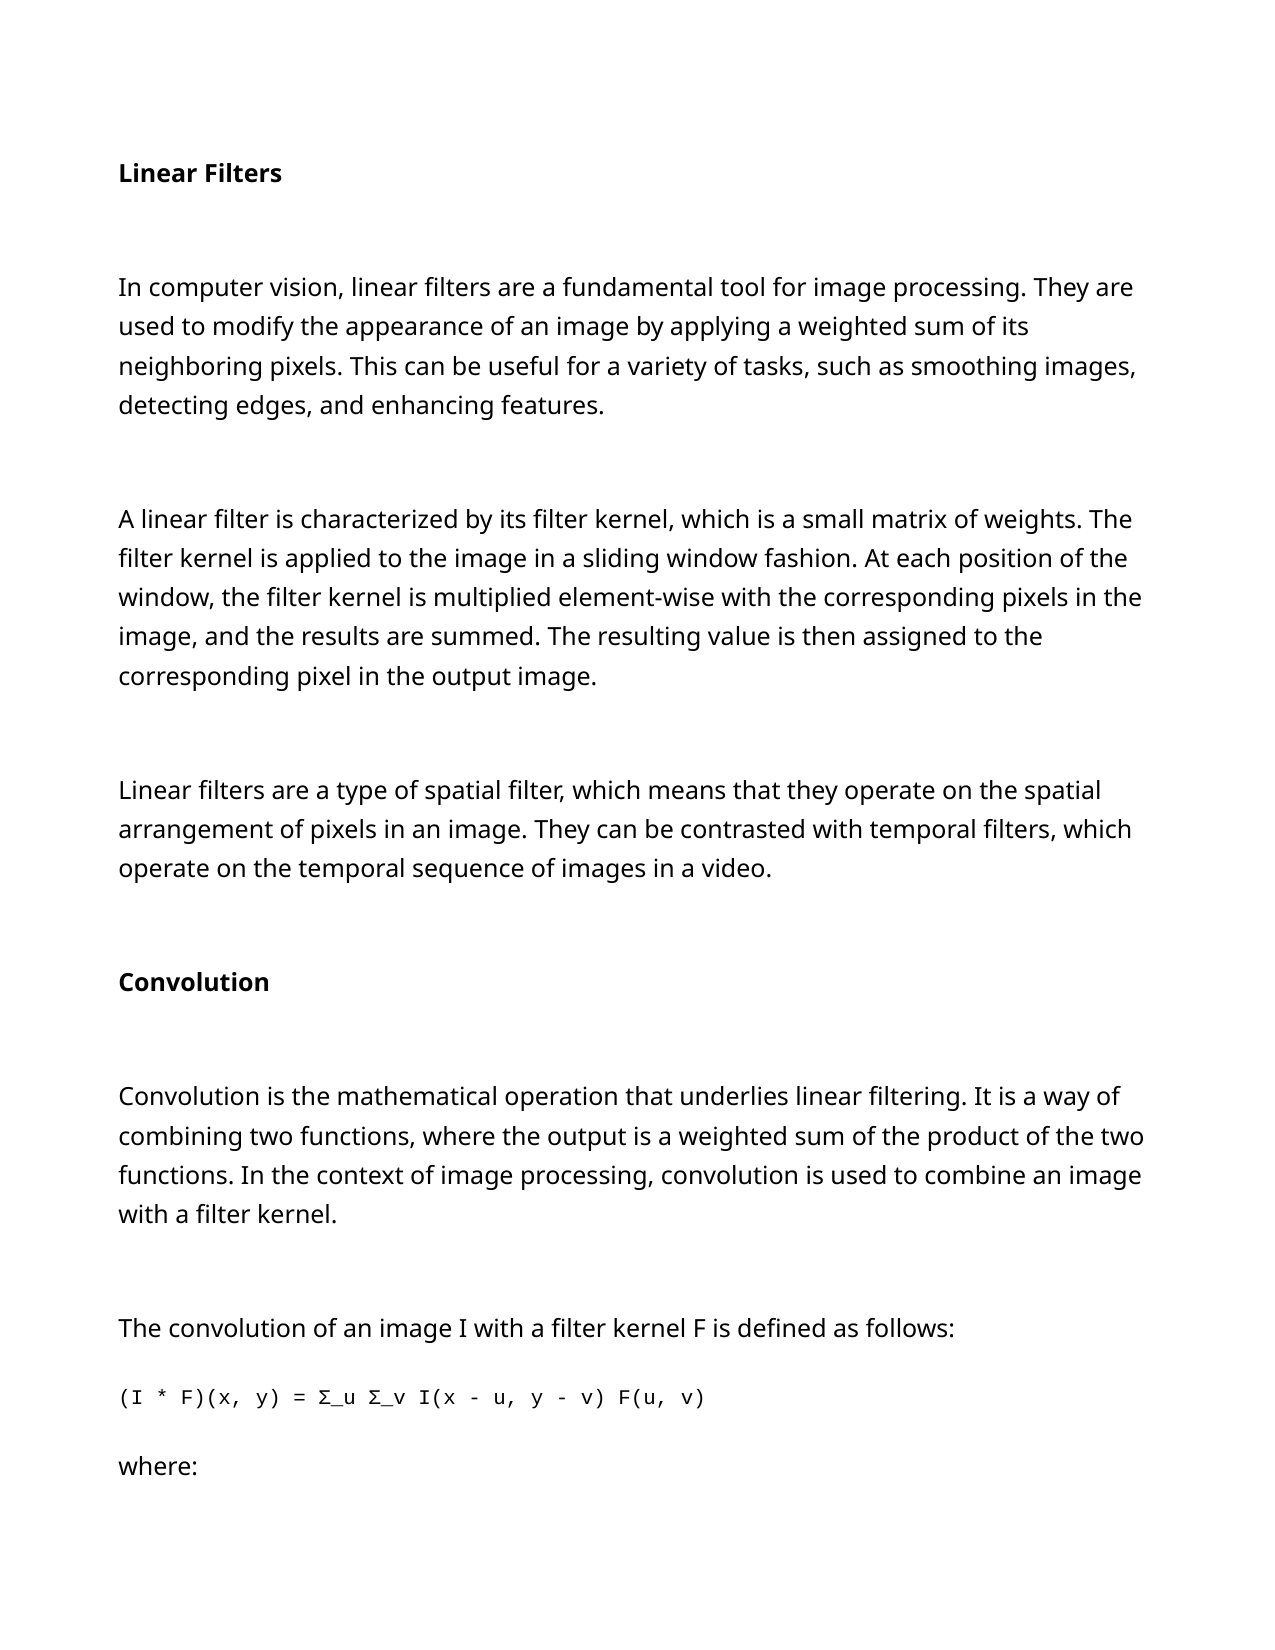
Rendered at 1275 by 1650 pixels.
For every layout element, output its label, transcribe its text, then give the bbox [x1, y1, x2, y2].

text Convolution is the mathematical operation that underlies linear filtering. It is a way of combining two functions, where the output is a weighted sum of the product of the two functions. In the context of image processing, convolution is used to combine an image with a filter kernel. [118, 1079, 1157, 1231]
text Convolution [118, 965, 1157, 999]
text (I * F)(x, y) = Σ_u Σ_v I(x - u, y - v) F(u, v) [118, 1387, 1157, 1411]
text Linear Filters [118, 156, 1157, 190]
text The convolution of an image I with a filter kernel F is defined as follows: [118, 1311, 1157, 1345]
text Linear filters are a type of spatial filter, which means that they operate on the spatial arrangement of pixels in an image. They can be contrasted with temporal filters, which operate on the temporal sequence of images in a video. [118, 772, 1157, 885]
text A linear filter is characterized by its filter kernel, which is a small matrix of weights. The filter kernel is applied to the image in a sliding window fashion. At each position of the window, the filter kernel is multiplied element-wise with the corresponding pixels in the image, and the results are summed. The resulting value is then assigned to the corresponding pixel in the output image. [118, 501, 1157, 692]
text In computer vision, linear filters are a fundamental tool for image processing. They are used to modify the appearance of an image by applying a weighted sum of its neighboring pixels. This can be useful for a variety of tasks, such as smoothing images, detecting edges, and enhancing features. [118, 270, 1157, 421]
text where: [118, 1448, 1157, 1482]
